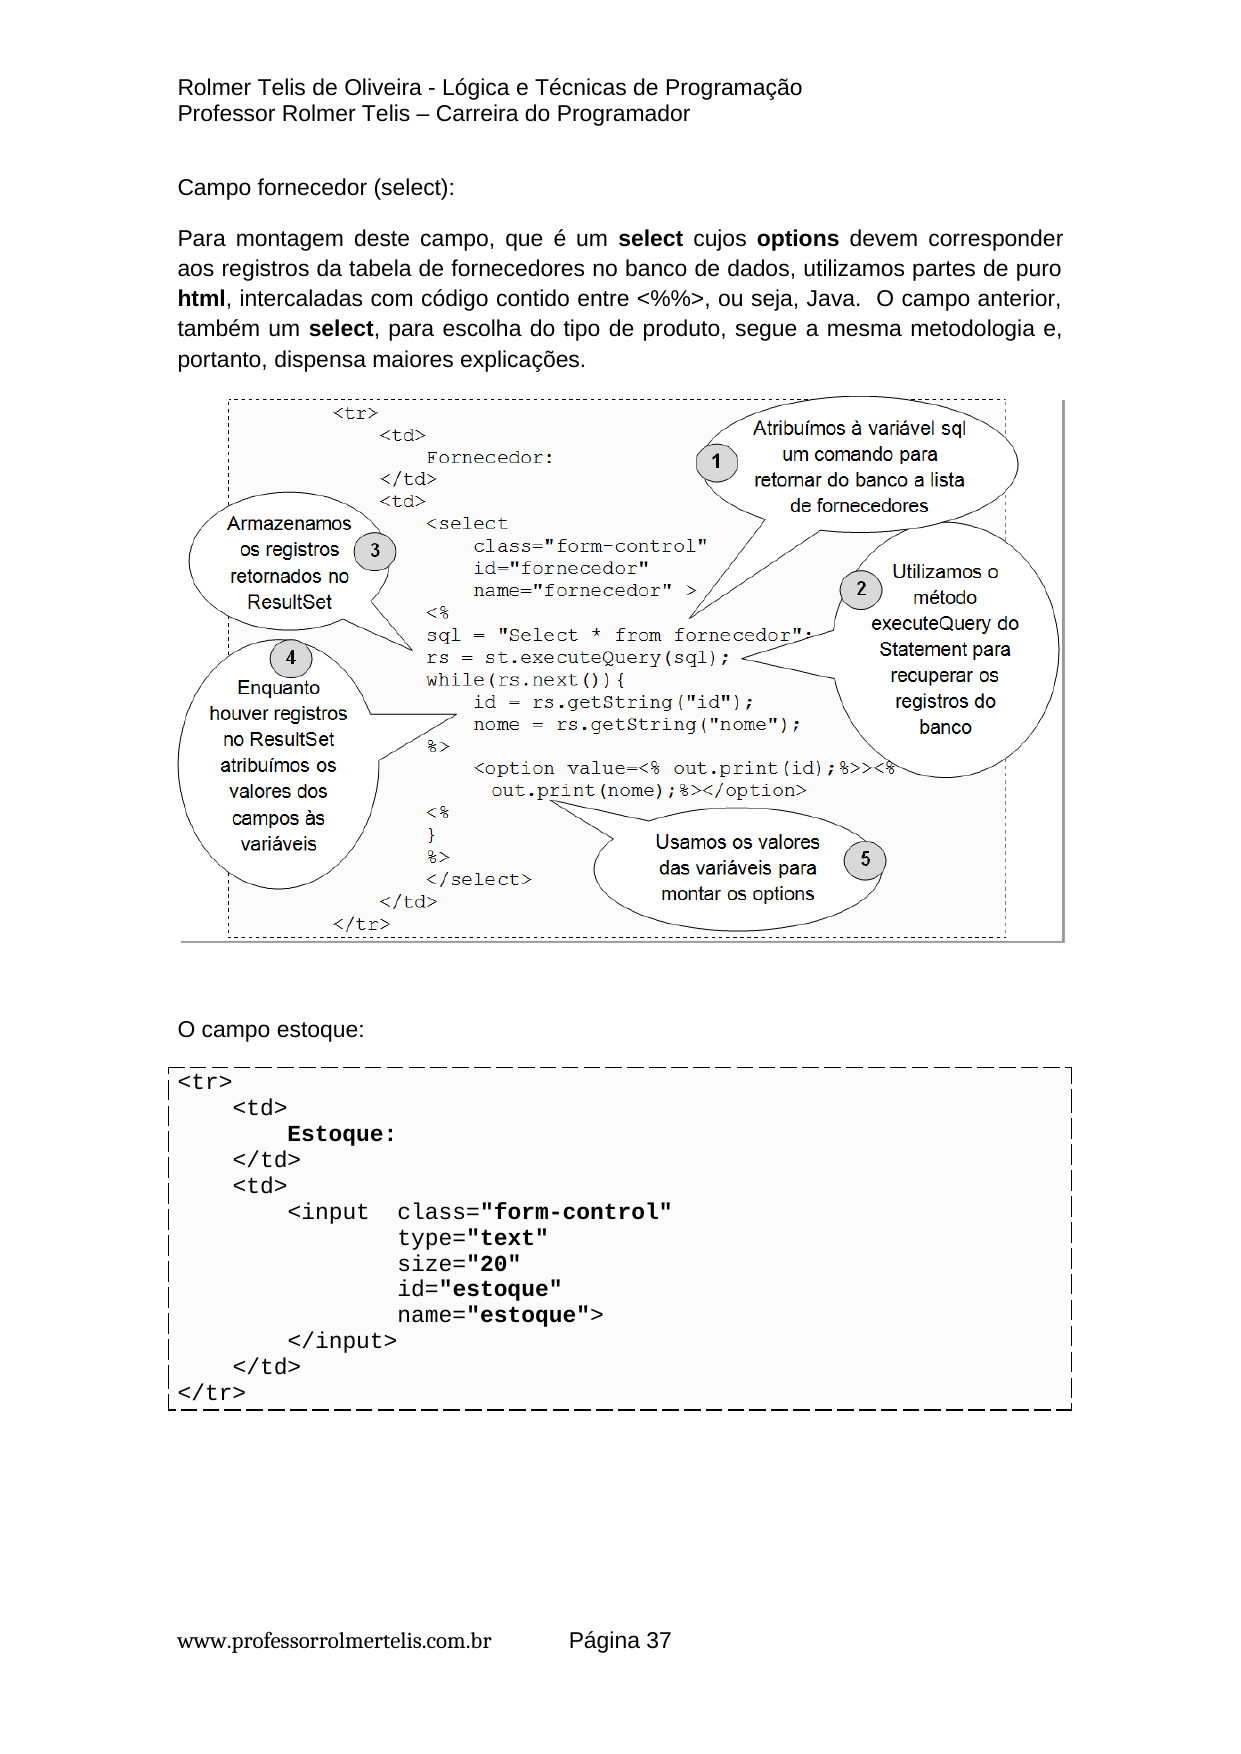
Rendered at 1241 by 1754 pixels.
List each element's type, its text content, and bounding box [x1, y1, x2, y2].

text size="20" [177, 1252, 1063, 1278]
text <td> [177, 1096, 1063, 1122]
text id="estoque" [177, 1278, 1063, 1304]
text Para montagem deste campo, que é um select cujos options devem corresponder aos registros da tabela de fornecedores no banco de dados, utilizamos partes de puro html, intercaladas com código contido entre <%%>, ou seja, Java. O campo anterior, também um select, para escolha do tipo de produto, segue a mesma metodologia e, portanto, dispensa maiores explicações. [177, 225, 1063, 372]
text </td> [177, 1148, 1063, 1174]
text </input> [177, 1330, 1063, 1356]
text </td> [177, 1356, 1063, 1378]
text <tr> [168, 1067, 1072, 1096]
picture [177, 396, 1062, 941]
text Campo fornecedor (select): [177, 174, 1063, 200]
text Estoque: [177, 1122, 1063, 1148]
text <input class="form-control" [177, 1200, 1063, 1226]
text </tr> [168, 1378, 1072, 1411]
text type="text" [177, 1226, 1063, 1252]
text <td> [177, 1174, 1063, 1200]
text name="estoque"> [177, 1304, 1063, 1330]
text O campo estoque: [177, 1016, 1063, 1042]
